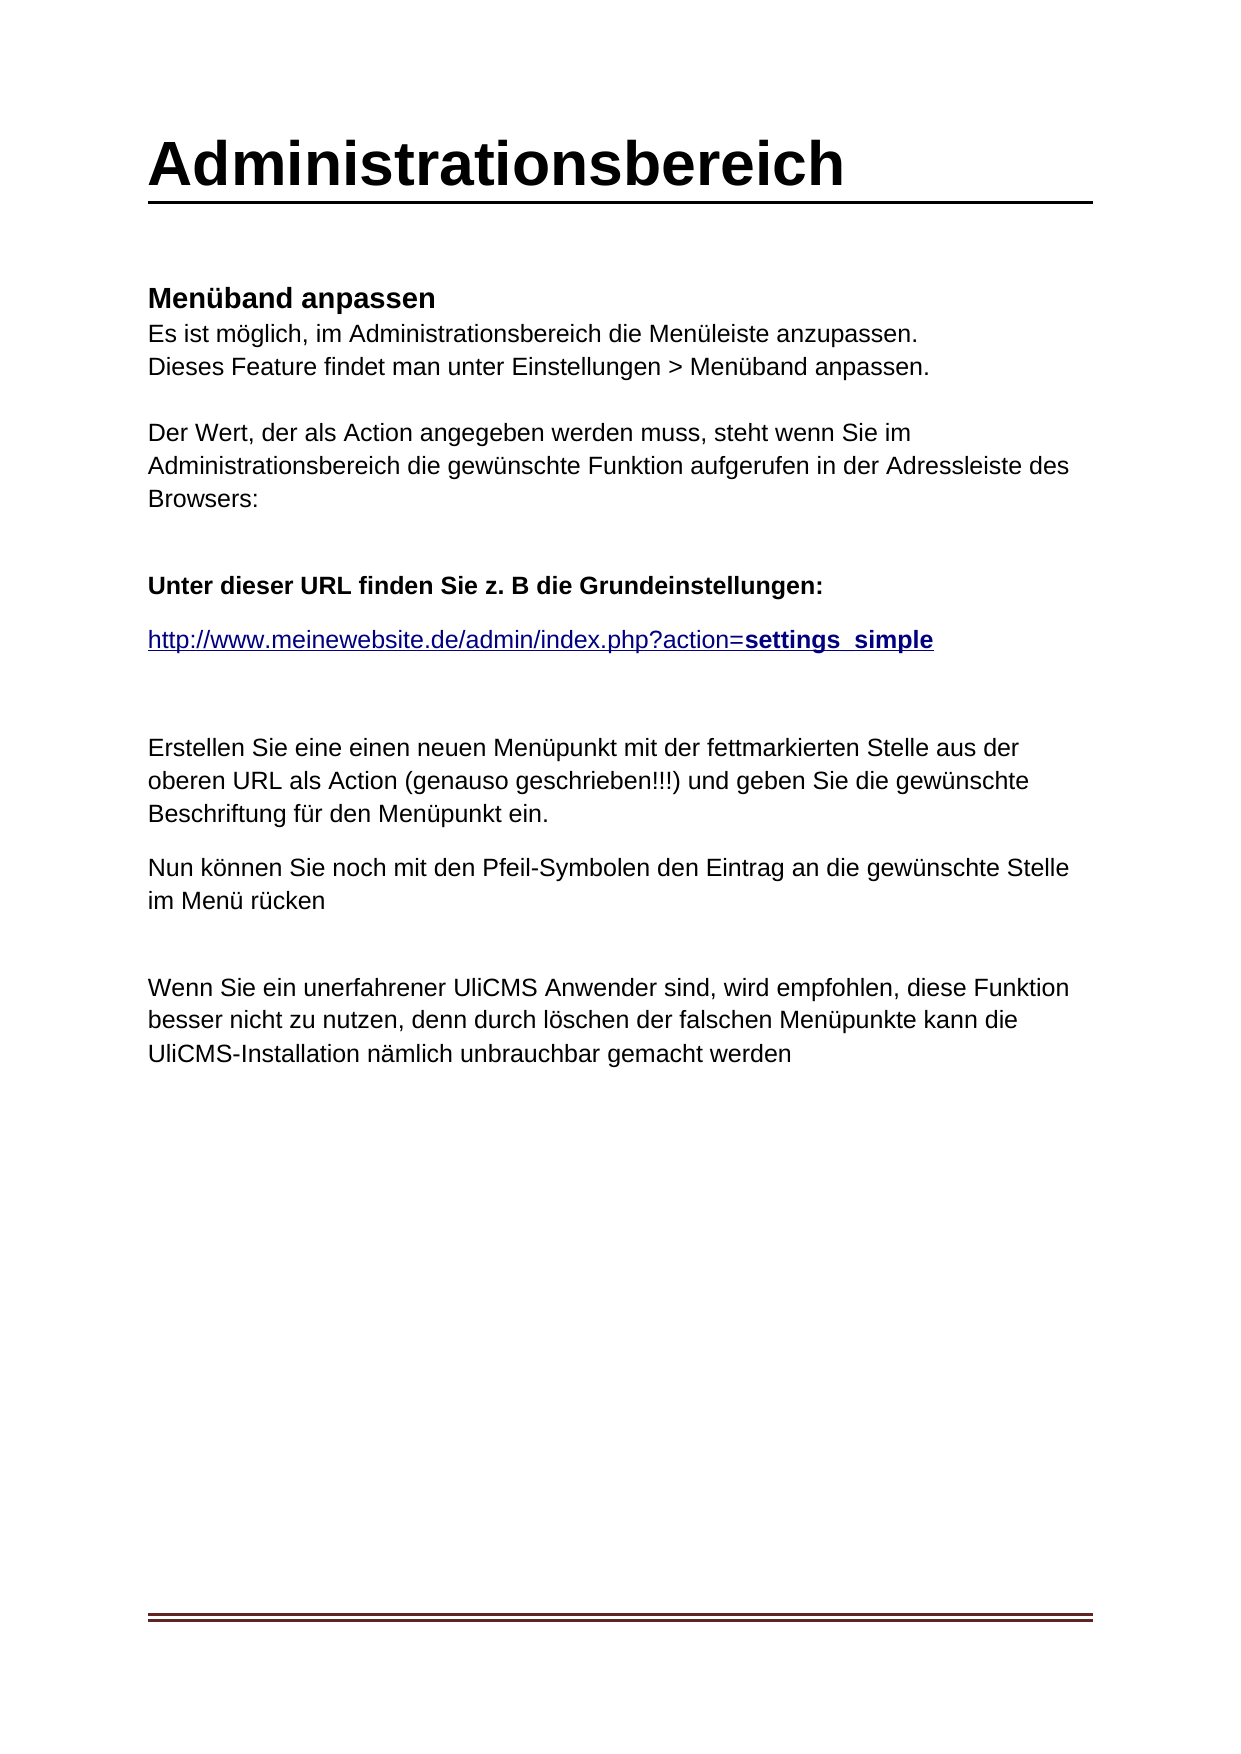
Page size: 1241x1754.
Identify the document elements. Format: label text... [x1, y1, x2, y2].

text Wenn Sie ein unerfahrener UliCMS Anwender sind, wird empfohlen, diese Funktion besser nicht zu nutzen, denn durch löschen der falschen Menüpunkte kann die UliCMS-Installation nämlich unbrauchbar gemacht werden [148, 939, 1093, 1067]
text Erstellen Sie eine einen neuen Menüpunkt mit der fettmarkierten Stelle aus der oberen URL als Action (genauso geschrieben!!!) und geben Sie die gewünschte Beschriftung für den Menüpunkt ein. [148, 733, 1093, 827]
text Nun können Sie noch mit den Pfeil-Symbolen den Eintrag an die gewünschte Stelle im Menü rücken [148, 853, 1093, 914]
text Es ist möglich, im Administrationsbereich die Menüleiste anzupassen. [148, 319, 1093, 348]
text Unter dieser URL finden Sie z. B die Grundeinstellungen: [148, 571, 1093, 600]
text Administrationsbereich [148, 127, 1093, 201]
text Menüband anpassen [148, 281, 1093, 314]
text Dieses Feature findet man unter Einstellungen > Menüband anpassen. [148, 352, 1093, 381]
text http://www.meinewebsite.de/admin/index.php?action=settings_simple [148, 625, 1093, 654]
text Der Wert, der als Action angegeben werden muss, steht wenn Sie im Administrationsbereich die gewünschte Funktion aufgerufen in der Adressleiste des Browsers: [148, 418, 1093, 513]
